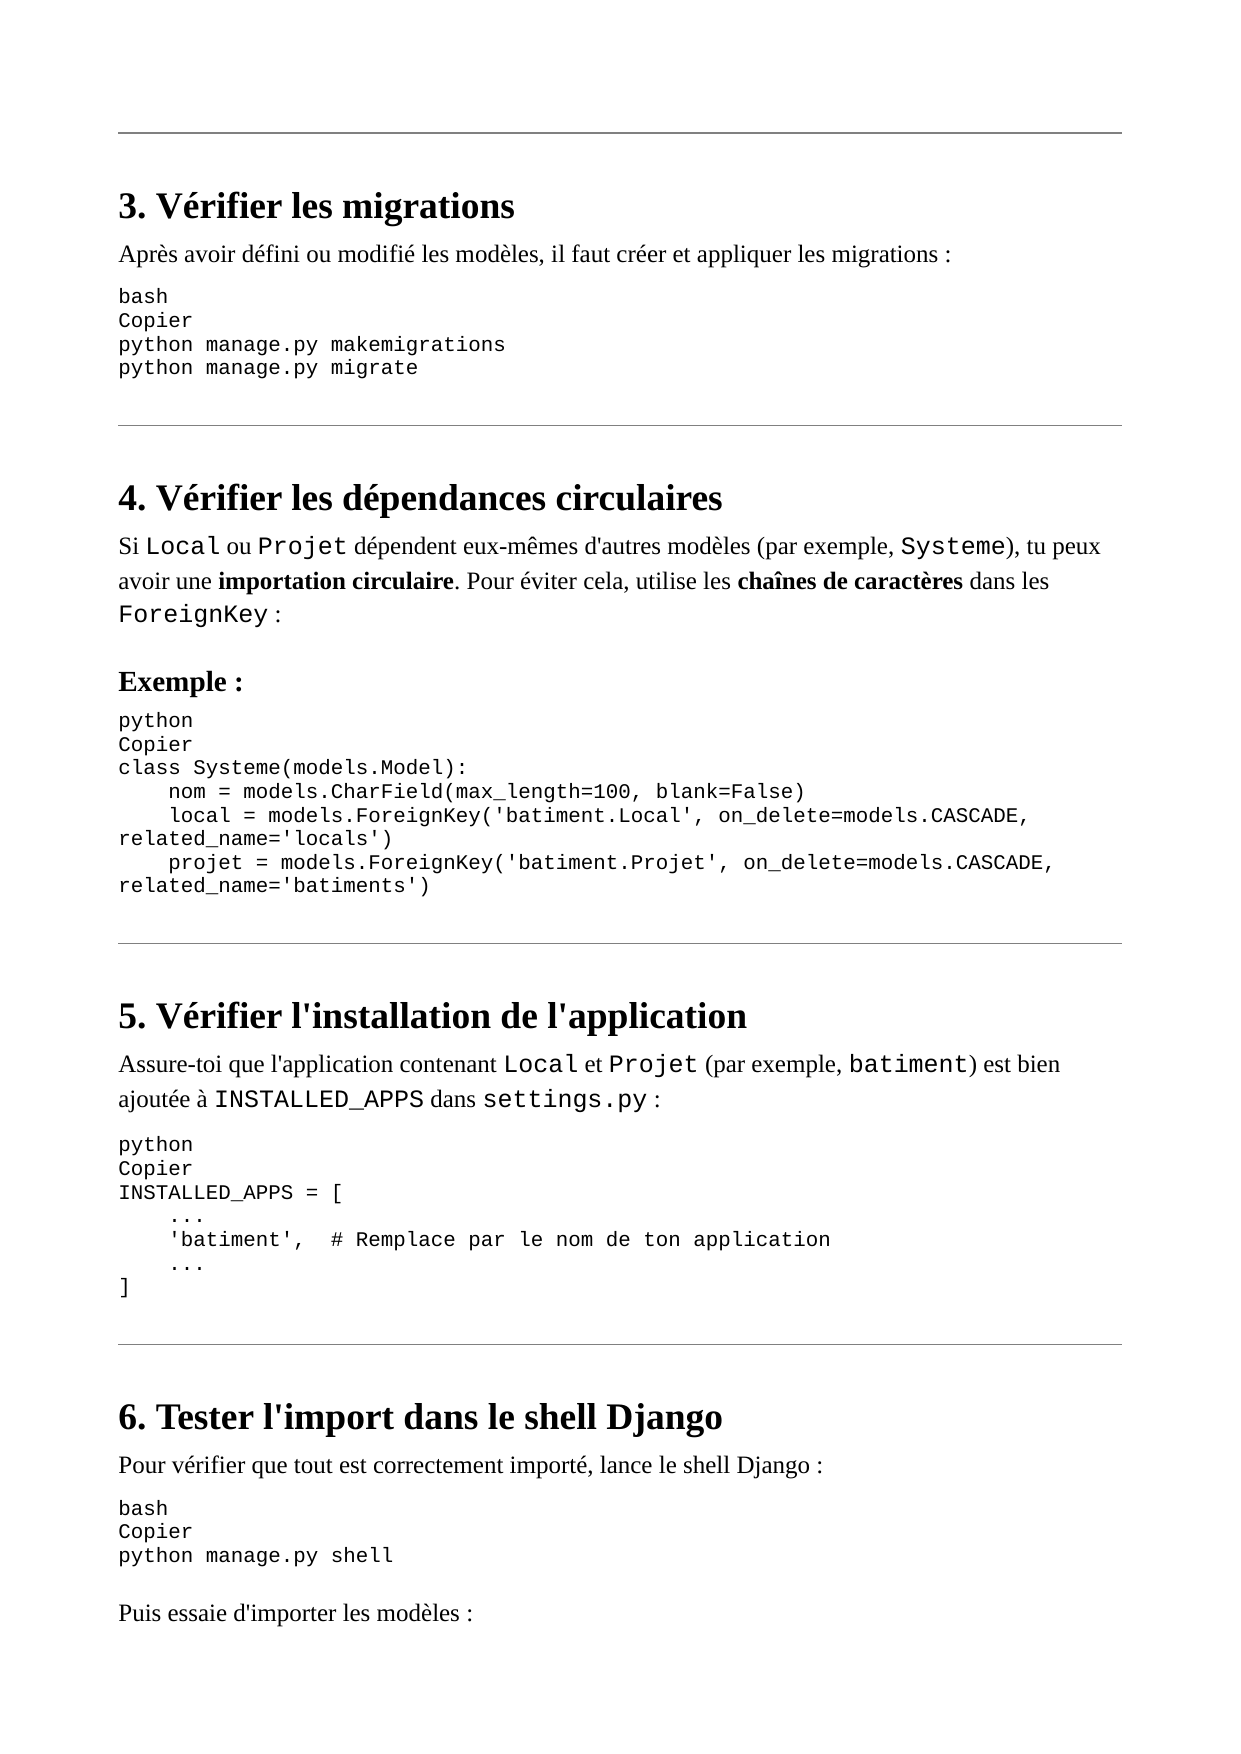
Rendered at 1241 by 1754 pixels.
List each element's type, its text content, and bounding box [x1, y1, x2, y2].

text ] [118, 1276, 1122, 1300]
text python manage.py migrate [118, 357, 1122, 381]
text local = models.ForeignKey('batiment.Local', on_delete=models.CASCADE, related_name='locals') [118, 804, 1122, 852]
text Puis essaie d'importer les modèles : [118, 1598, 1122, 1627]
text projet = models.ForeignKey('batiment.Projet', on_delete=models.CASCADE, related_name='batiments') [118, 852, 1122, 899]
text Pour vérifier que tout est correctement importé, lance le shell Django : [118, 1450, 1122, 1479]
subtitle 3. Vérifier les migrations [118, 183, 1122, 226]
text Après avoir défini ou modifié les modèles, il faut créer et appliquer les migrations : [118, 239, 1122, 268]
text 'batiment', # Remplace par le nom de ton application [118, 1229, 1122, 1253]
text Si Local ou Projet dépendent eux-mêmes d'autres modèles (par exemple, Systeme), tu peux avoir une importation circulaire. Pour éviter cela, utilise les chaînes de caractères dans les ForeignKey : [118, 531, 1122, 630]
text Copier [118, 1521, 1122, 1545]
text bash [118, 1498, 1122, 1521]
text python [118, 710, 1122, 734]
text python manage.py makemigrations [118, 334, 1122, 357]
text class Systeme(models.Model): [118, 757, 1122, 781]
text Copier [118, 734, 1122, 757]
text python manage.py shell [118, 1545, 1122, 1569]
text nom = models.CharField(max_length=100, blank=False) [118, 781, 1122, 804]
text ... [118, 1253, 1122, 1276]
subtitle 4. Vérifier les dépendances circulaires [118, 476, 1122, 519]
subtitle 5. Vérifier l'installation de l'application [118, 994, 1122, 1037]
subtitle 6. Tester l'import dans le shell Django [118, 1394, 1122, 1438]
text INSTALLED_APPS = [ [118, 1182, 1122, 1205]
text bash [118, 286, 1122, 310]
text Copier [118, 1158, 1122, 1182]
text python [118, 1134, 1122, 1158]
text ... [118, 1205, 1122, 1229]
subtitle Exemple : [118, 664, 1122, 697]
text Copier [118, 310, 1122, 334]
text Assure-toi que l'application contenant Local et Projet (par exemple, batiment) est bien ajoutée à INSTALLED_APPS dans settings.py : [118, 1049, 1122, 1115]
